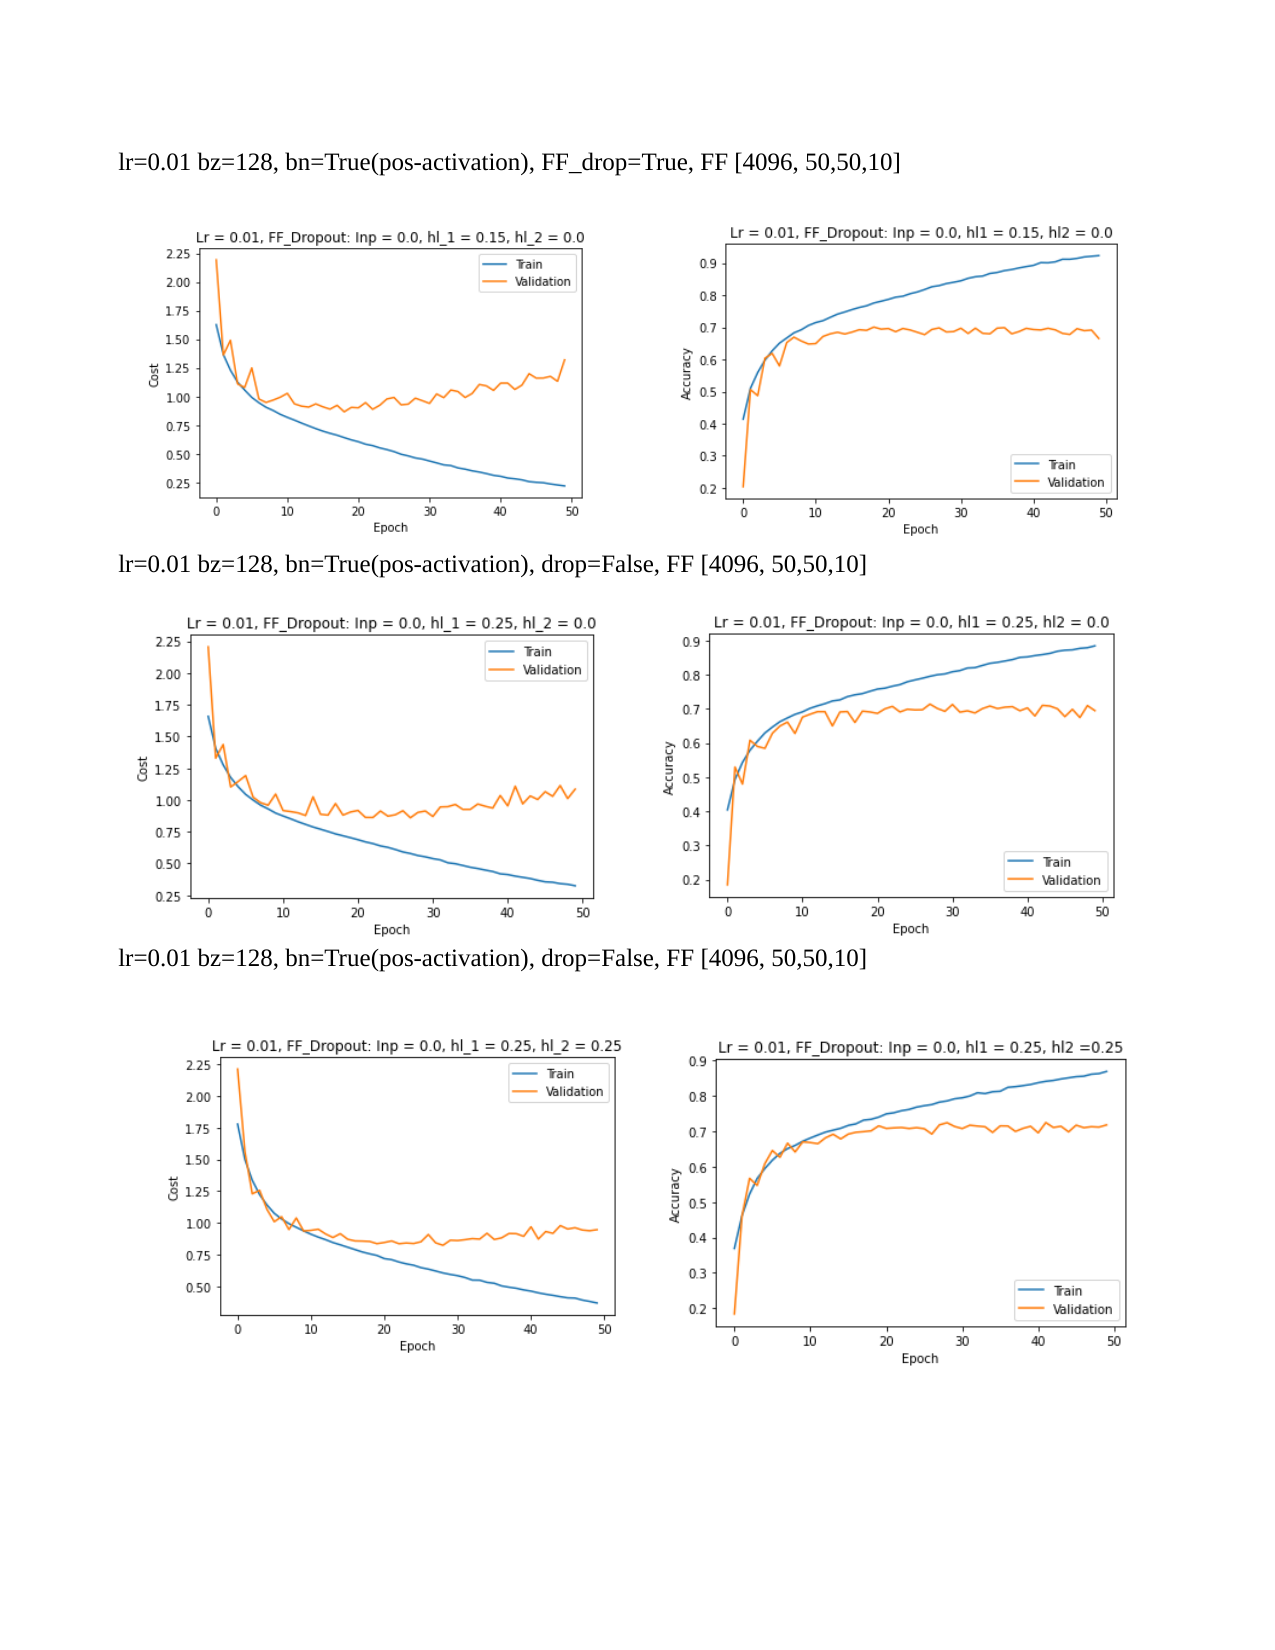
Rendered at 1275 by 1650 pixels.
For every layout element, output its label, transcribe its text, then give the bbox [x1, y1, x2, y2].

picture [129, 608, 604, 944]
picture [674, 218, 1125, 543]
picture [160, 1031, 630, 1360]
picture [141, 223, 592, 541]
picture [656, 607, 1122, 943]
text lr=0.01 bz=128, bn=True(pos-activation), drop=False, FF [4096, 50,50,10] [118, 549, 1157, 578]
text lr=0.01 bz=128, bn=True(pos-activation), FF_drop=True, FF [4096, 50,50,10] [118, 147, 1157, 176]
picture [662, 1032, 1134, 1373]
text lr=0.01 bz=128, bn=True(pos-activation), drop=False, FF [4096, 50,50,10] [118, 693, 1157, 972]
